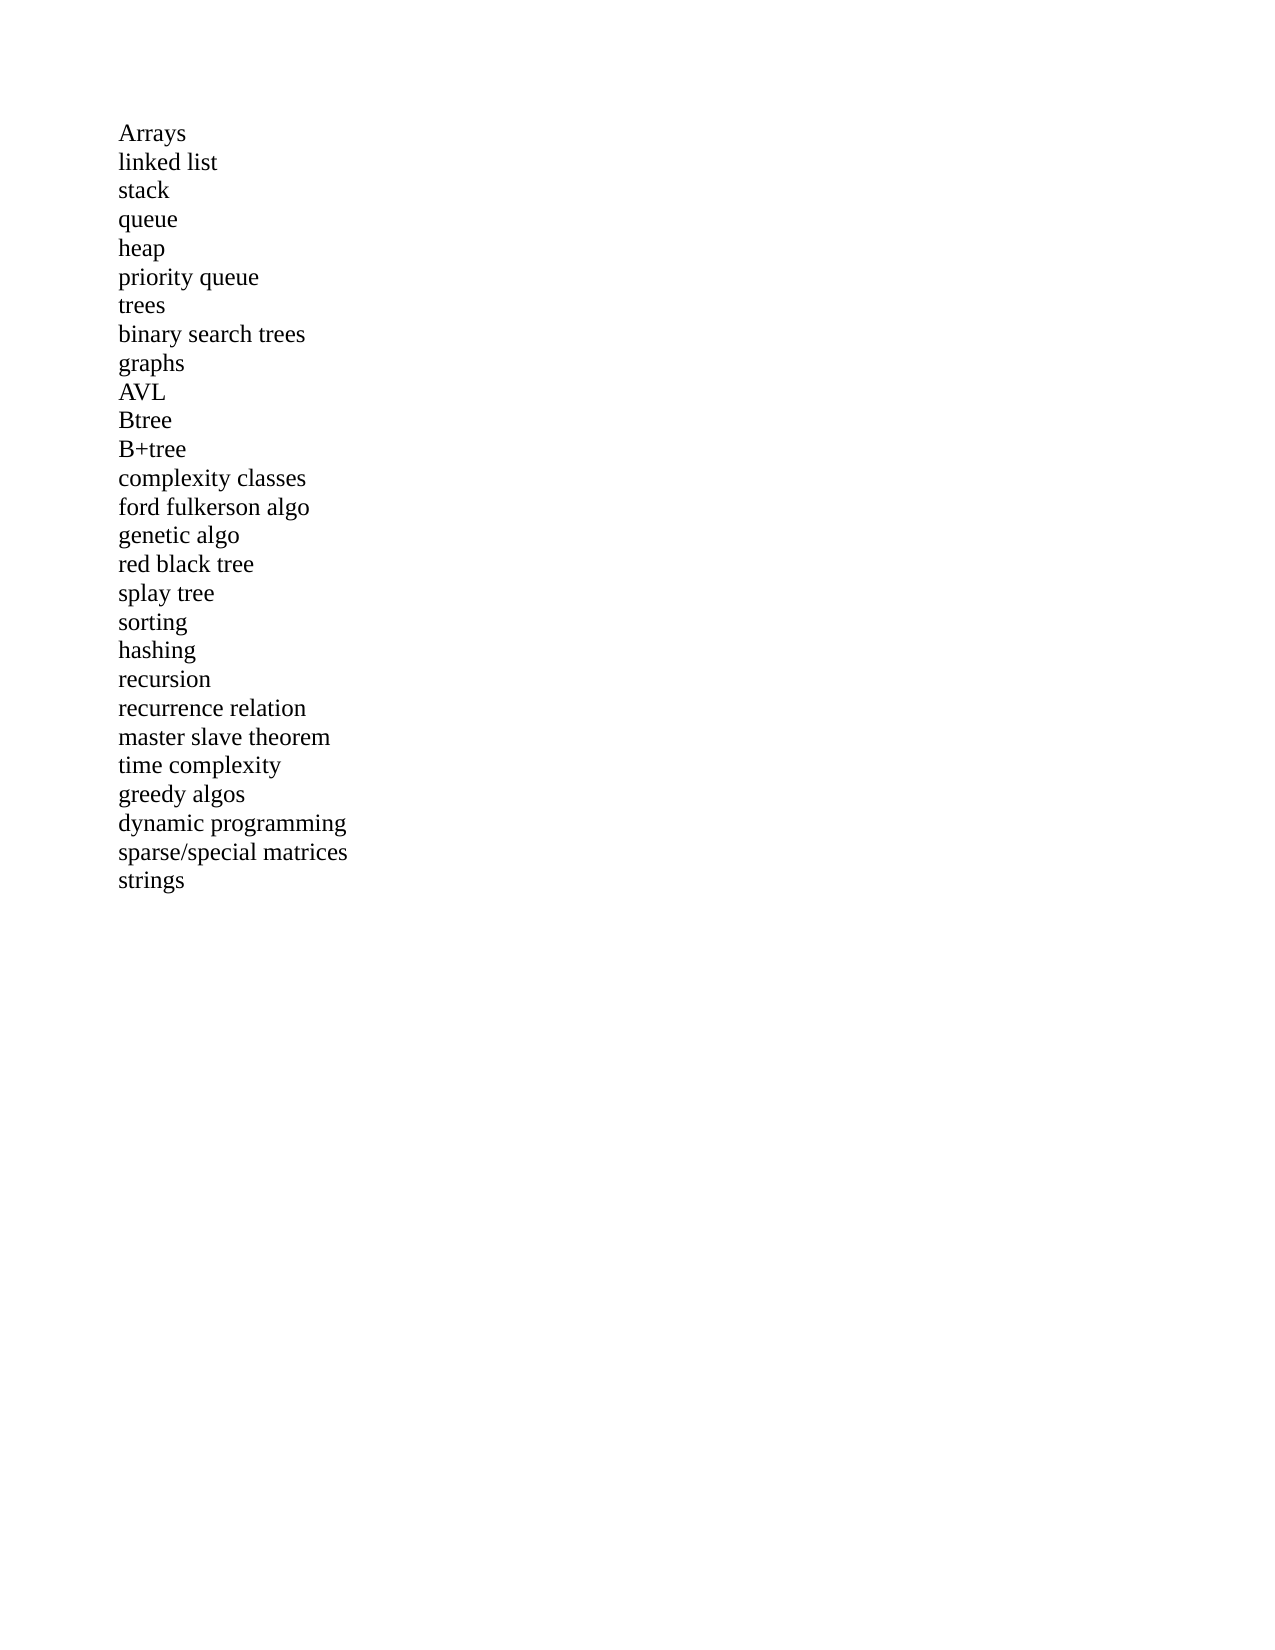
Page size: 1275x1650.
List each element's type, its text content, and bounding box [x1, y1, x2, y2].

text sorting [118, 607, 1157, 636]
text time complexity [118, 751, 1157, 779]
text splay tree [118, 578, 1157, 607]
text recurrence relation [118, 693, 1157, 722]
text priority queue [118, 262, 1157, 291]
text B+tree [118, 434, 1157, 463]
text graphs [118, 348, 1157, 377]
text sparse/special matrices [118, 837, 1157, 866]
text greedy algos [118, 779, 1157, 808]
text complexity classes [118, 463, 1157, 492]
text dynamic programming [118, 808, 1157, 837]
text red black tree [118, 549, 1157, 578]
text binary search trees [118, 319, 1157, 348]
text stack [118, 176, 1157, 204]
text hashing [118, 636, 1157, 664]
text Arrays [118, 118, 1157, 147]
text trees [118, 291, 1157, 319]
text linked list [118, 147, 1157, 176]
text recursion [118, 664, 1157, 693]
text genetic algo [118, 521, 1157, 549]
text queue [118, 204, 1157, 233]
text Btree [118, 406, 1157, 434]
text ford fulkerson algo [118, 492, 1157, 521]
text AVL [118, 377, 1157, 406]
text master slave theorem [118, 722, 1157, 751]
text heap [118, 233, 1157, 262]
text strings [118, 866, 1157, 894]
